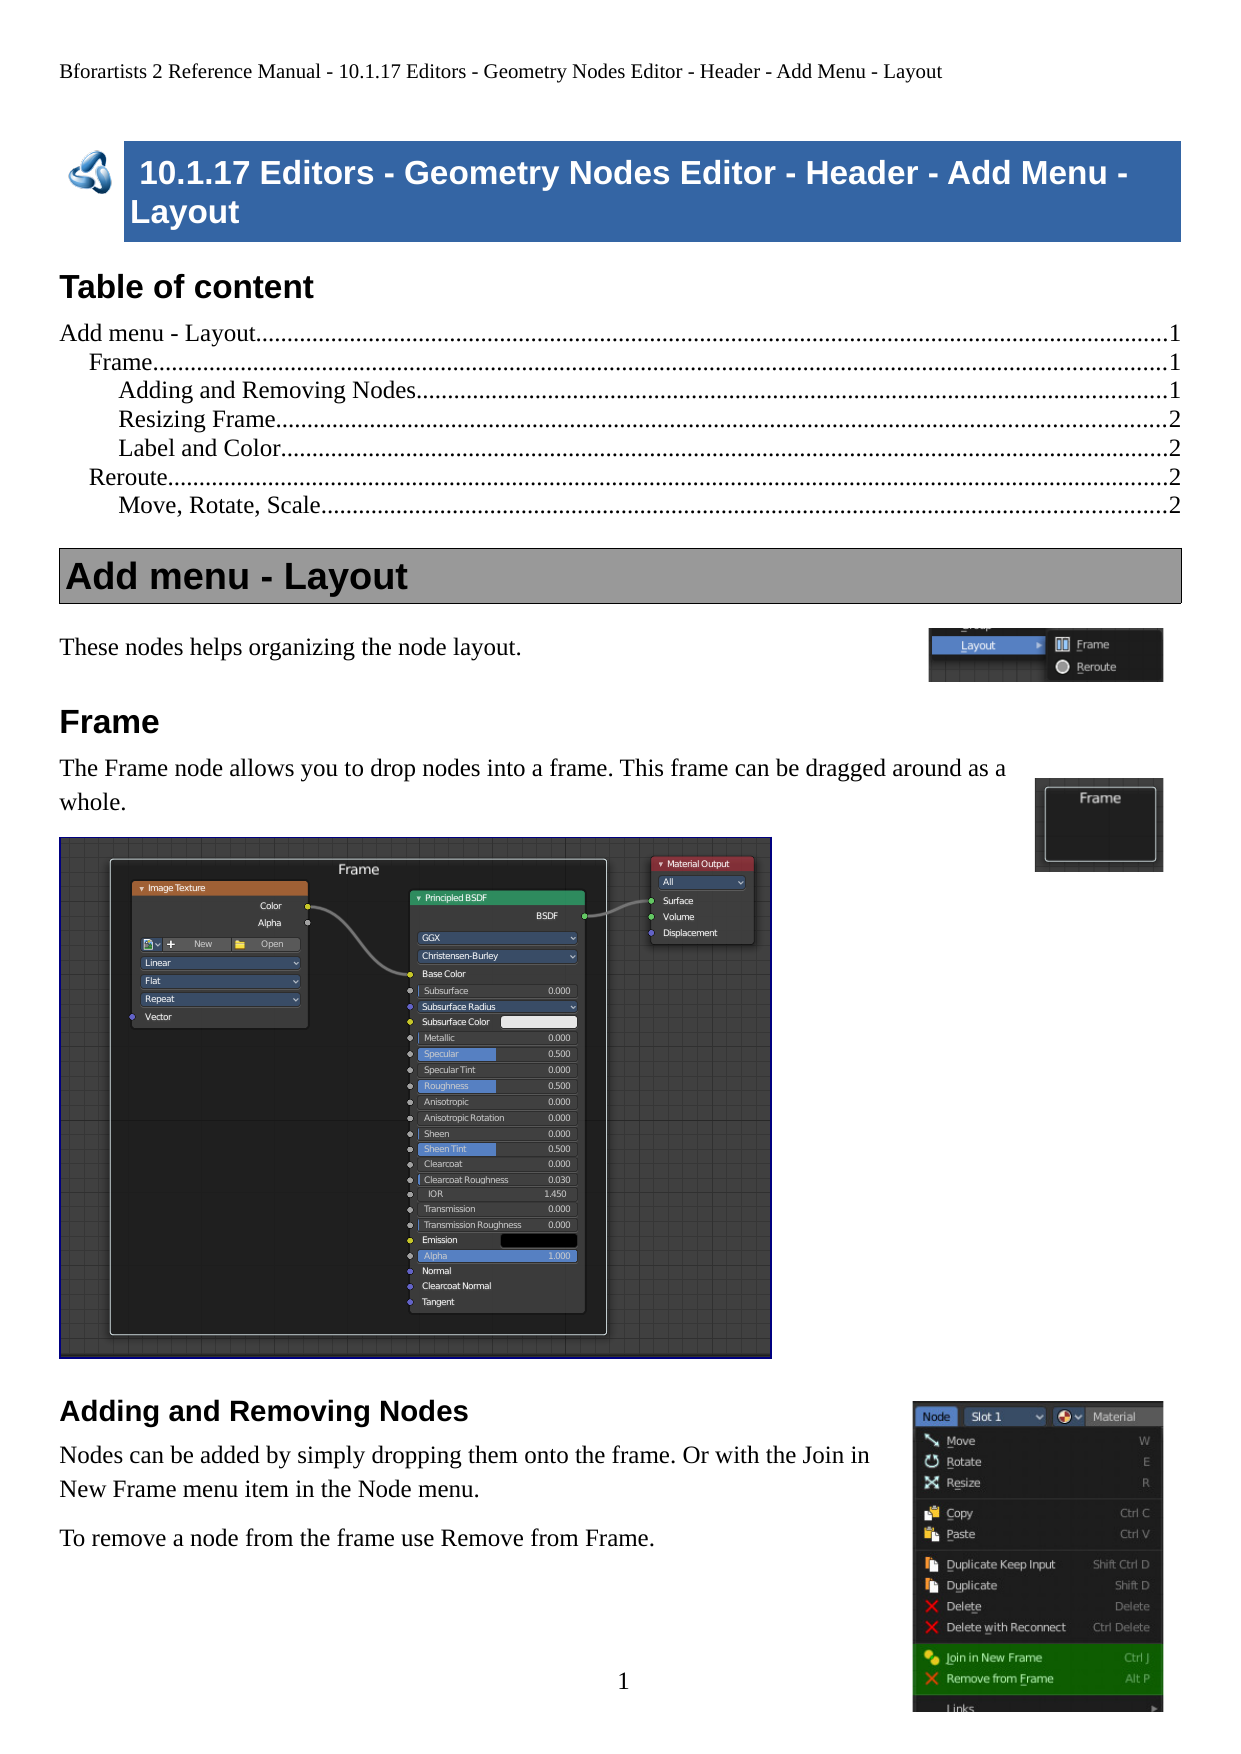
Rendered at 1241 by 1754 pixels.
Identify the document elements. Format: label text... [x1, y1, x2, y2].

text Move, Rotate, Scale 2 [118, 490, 1181, 519]
text To remove a node from the frame use Remove from Frame. [59, 1523, 912, 1552]
picture [928, 628, 1164, 682]
picture [912, 1401, 1164, 1712]
text Resizing Frame 2 [118, 404, 1181, 433]
subtitle Table of content [59, 267, 1181, 305]
table_header Add menu - Layout [60, 549, 1181, 603]
text Adding and Removing Nodes 1 [118, 375, 1181, 404]
text The Frame node allows you to drop nodes into a frame. This frame can be dragged around as a whole. [59, 753, 1181, 816]
table_header [59, 141, 124, 242]
text Nodes can be added by simply dropping them onto the frame. Or with the Join in New Frame menu item in the Node menu. [59, 1440, 912, 1503]
text Label and Color 2 [118, 433, 1181, 462]
text These nodes helps organizing the node layout. [59, 632, 928, 661]
picture [61, 838, 770, 1357]
table_header 10.1.17 Editors - Geometry Nodes Editor - Header - Add Menu - Layout [124, 141, 1181, 242]
text Reroute 2 [88, 462, 1181, 490]
picture [65, 147, 114, 197]
text Add menu - Layout 1 [59, 318, 1181, 347]
subtitle Frame [59, 702, 1181, 741]
subtitle Adding and Removing Nodes [59, 1393, 1181, 1427]
text Frame 1 [88, 347, 1181, 375]
picture [1034, 778, 1164, 872]
